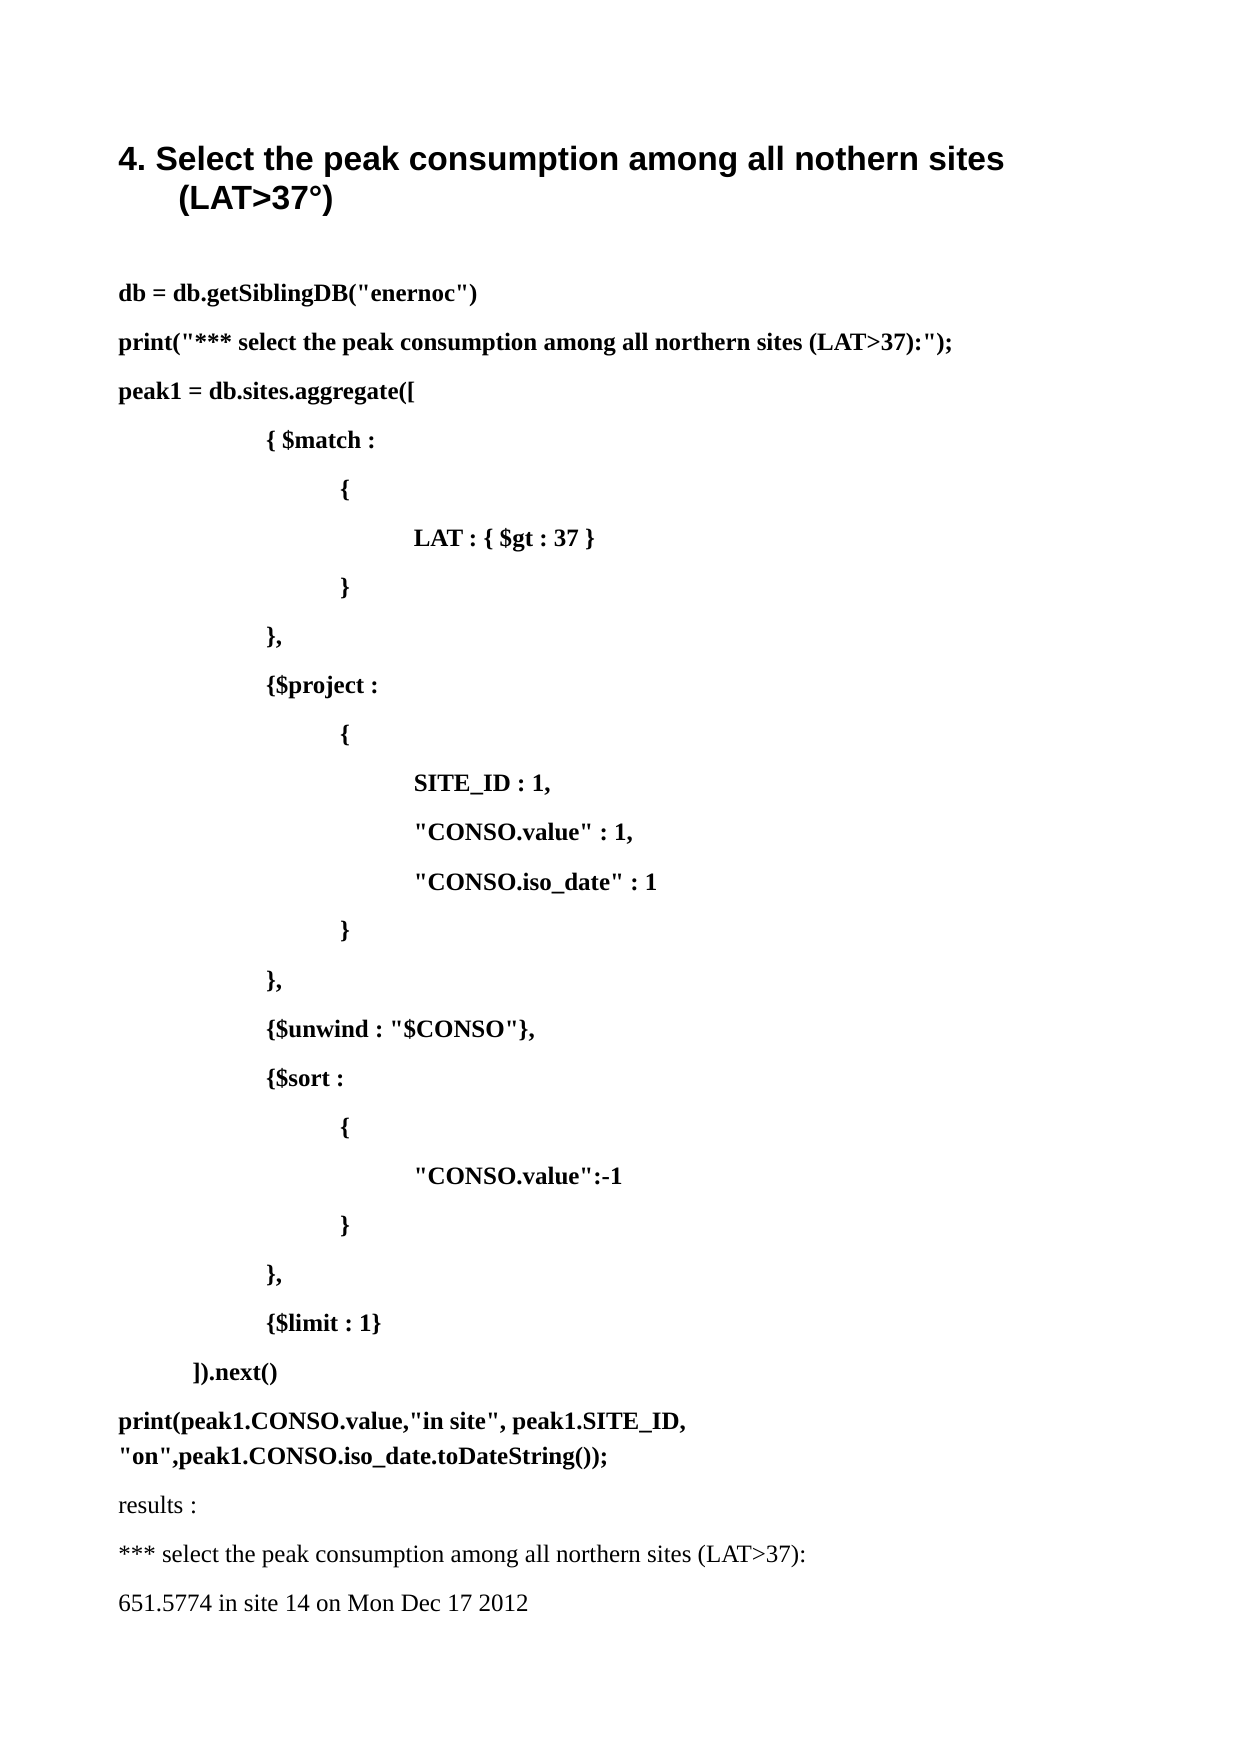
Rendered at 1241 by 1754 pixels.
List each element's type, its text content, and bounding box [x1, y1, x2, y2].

text { [118, 474, 1122, 503]
text { [118, 1112, 1122, 1141]
text }, [118, 621, 1122, 650]
text { [118, 719, 1122, 748]
text 651.5774 in site 14 on Mon Dec 17 2012 [118, 1588, 1122, 1617]
text {$project : [118, 670, 1122, 699]
text *** select the peak consumption among all northern sites (LAT>37): [118, 1539, 1122, 1568]
text { $match : [118, 425, 1122, 454]
text {$unwind : "$CONSO"}, [118, 1014, 1122, 1042]
text }, [118, 1259, 1122, 1288]
text "CONSO.value" : 1, [118, 817, 1122, 846]
text print("*** select the peak consumption among all northern sites (LAT>37):"); [118, 327, 1122, 356]
text ]).next() [118, 1357, 1122, 1386]
text "CONSO.iso_date" : 1 [118, 867, 1122, 895]
text }, [118, 965, 1122, 993]
text {$limit : 1} [118, 1308, 1122, 1337]
text } [118, 916, 1122, 944]
subtitle 4. Select the peak consumption among all nothern sites (LAT>37°) [118, 139, 1122, 216]
text peak1 = db.sites.aggregate([ [118, 376, 1122, 405]
text SITE_ID : 1, [118, 768, 1122, 797]
text "CONSO.value":-1 [118, 1161, 1122, 1190]
text results : [118, 1490, 1122, 1518]
text LAT : { $gt : 37 } [118, 523, 1122, 552]
text {$sort : [118, 1063, 1122, 1092]
text db = db.getSiblingDB("enernoc") [118, 278, 1122, 307]
text print(peak1.CONSO.value,"in site", peak1.SITE_ID, "on",peak1.CONSO.iso_date.toDateString()); [118, 1406, 1122, 1469]
text } [118, 1210, 1122, 1239]
text } [118, 572, 1122, 601]
